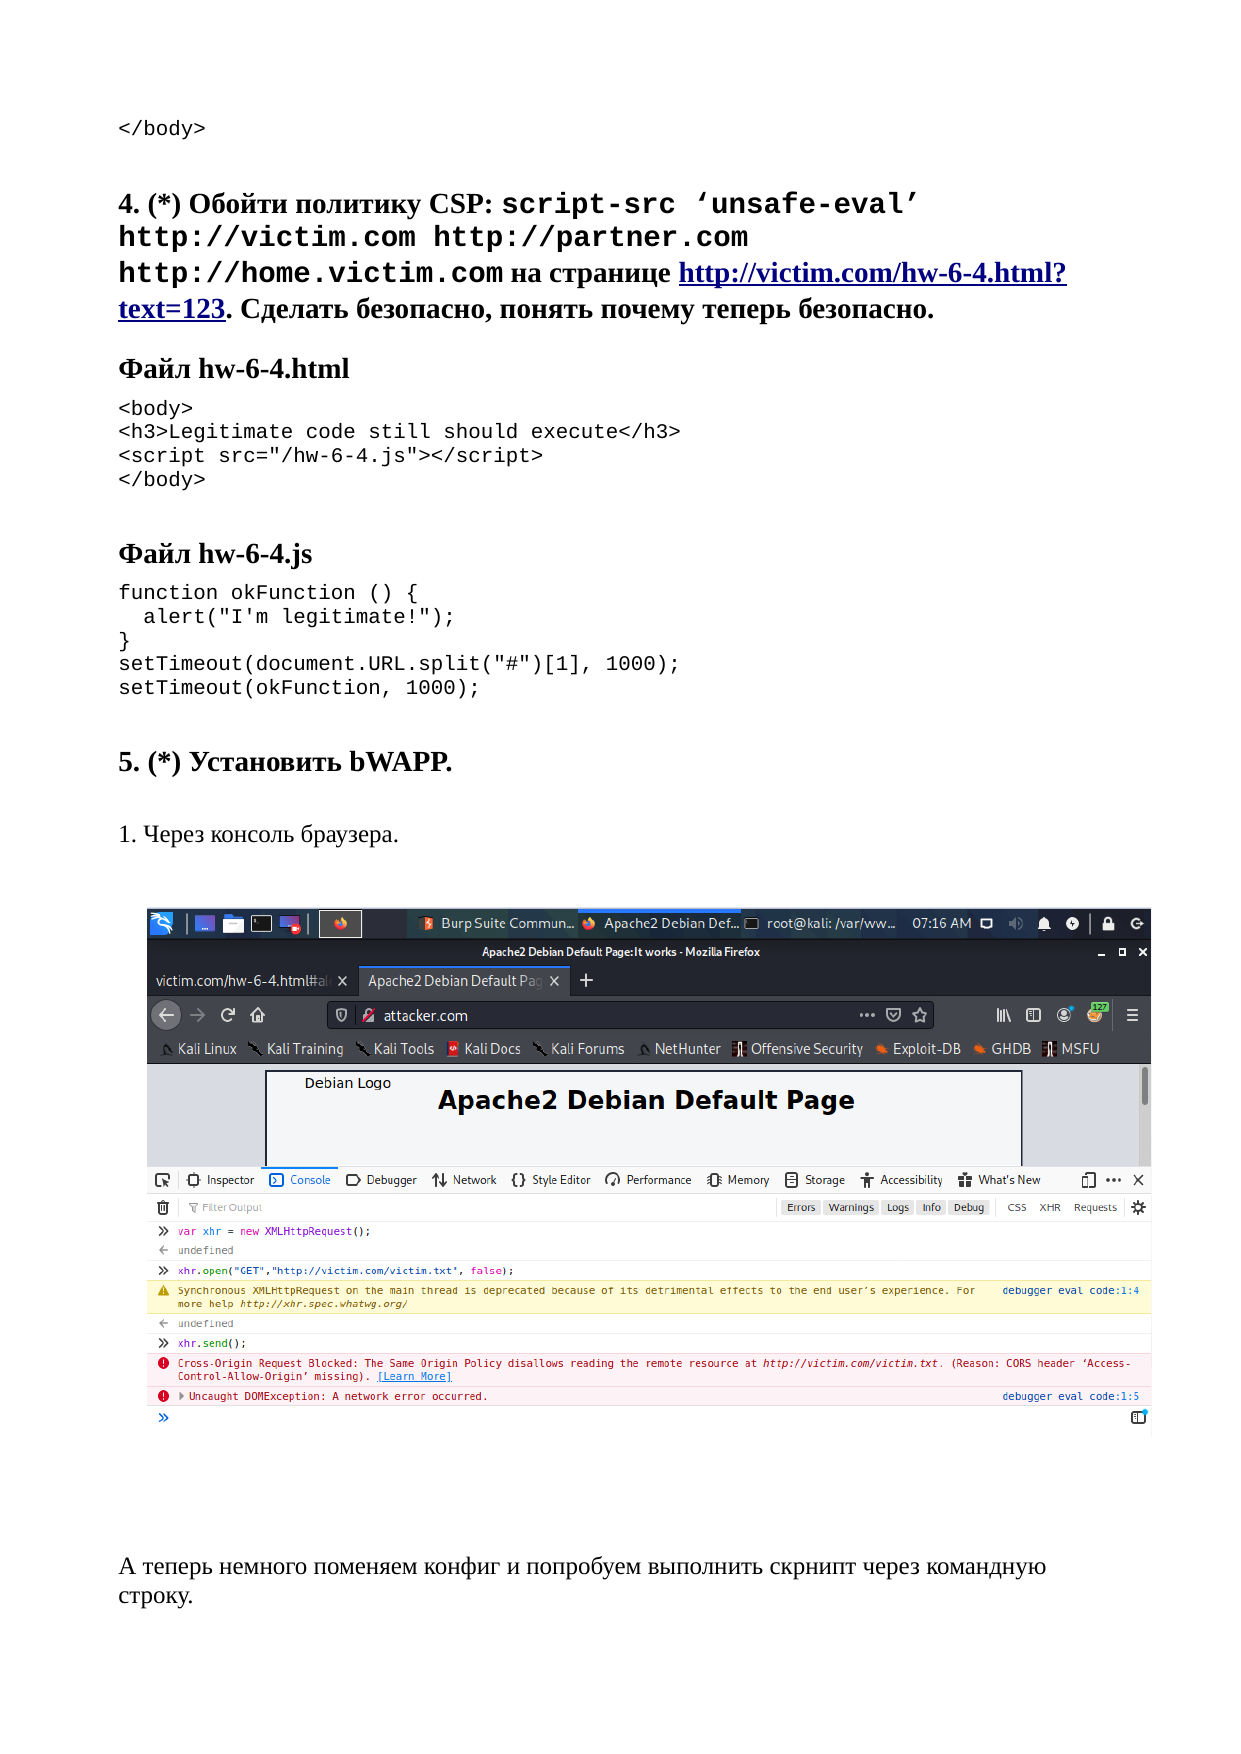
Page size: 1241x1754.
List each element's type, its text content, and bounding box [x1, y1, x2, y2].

text </body> [118, 118, 1122, 142]
text setTimeout(document.URL.split("#")[1], 1000); [118, 653, 1122, 677]
picture [147, 907, 1152, 1437]
text 1. Через консоль браузера. [118, 819, 1122, 848]
text <h3>Legitimate code still should execute</h3> [118, 421, 1122, 445]
subtitle Файл hw-6-4.js [118, 536, 1122, 570]
text } [118, 629, 1122, 653]
text alert("I'm legitimate!"); [118, 606, 1122, 629]
subtitle Файл hw-6-4.html [118, 352, 1122, 385]
subtitle 4. (*) Обойти политику CSP: script-src ‘unsafe-eval’ http://victim.com http://partner.com http://home.victim.com на странице http://victim.com/hw-6-4.html?text=123. Сделать безопасно, понять почему теперь безопасно. [118, 186, 1122, 324]
text <body> [118, 398, 1122, 421]
text function okFunction () { [118, 582, 1122, 606]
subtitle 5. (*) Установить bWAPP. [118, 744, 1122, 778]
text <script src="/hw-6-4.js"></script> [118, 445, 1122, 468]
text А теперь немного поменяем конфиг и попробуем выполнить скрнипт через командную строку. [118, 1551, 1122, 1609]
text </body> [118, 468, 1122, 492]
text setTimeout(okFunction, 1000); [118, 677, 1122, 701]
